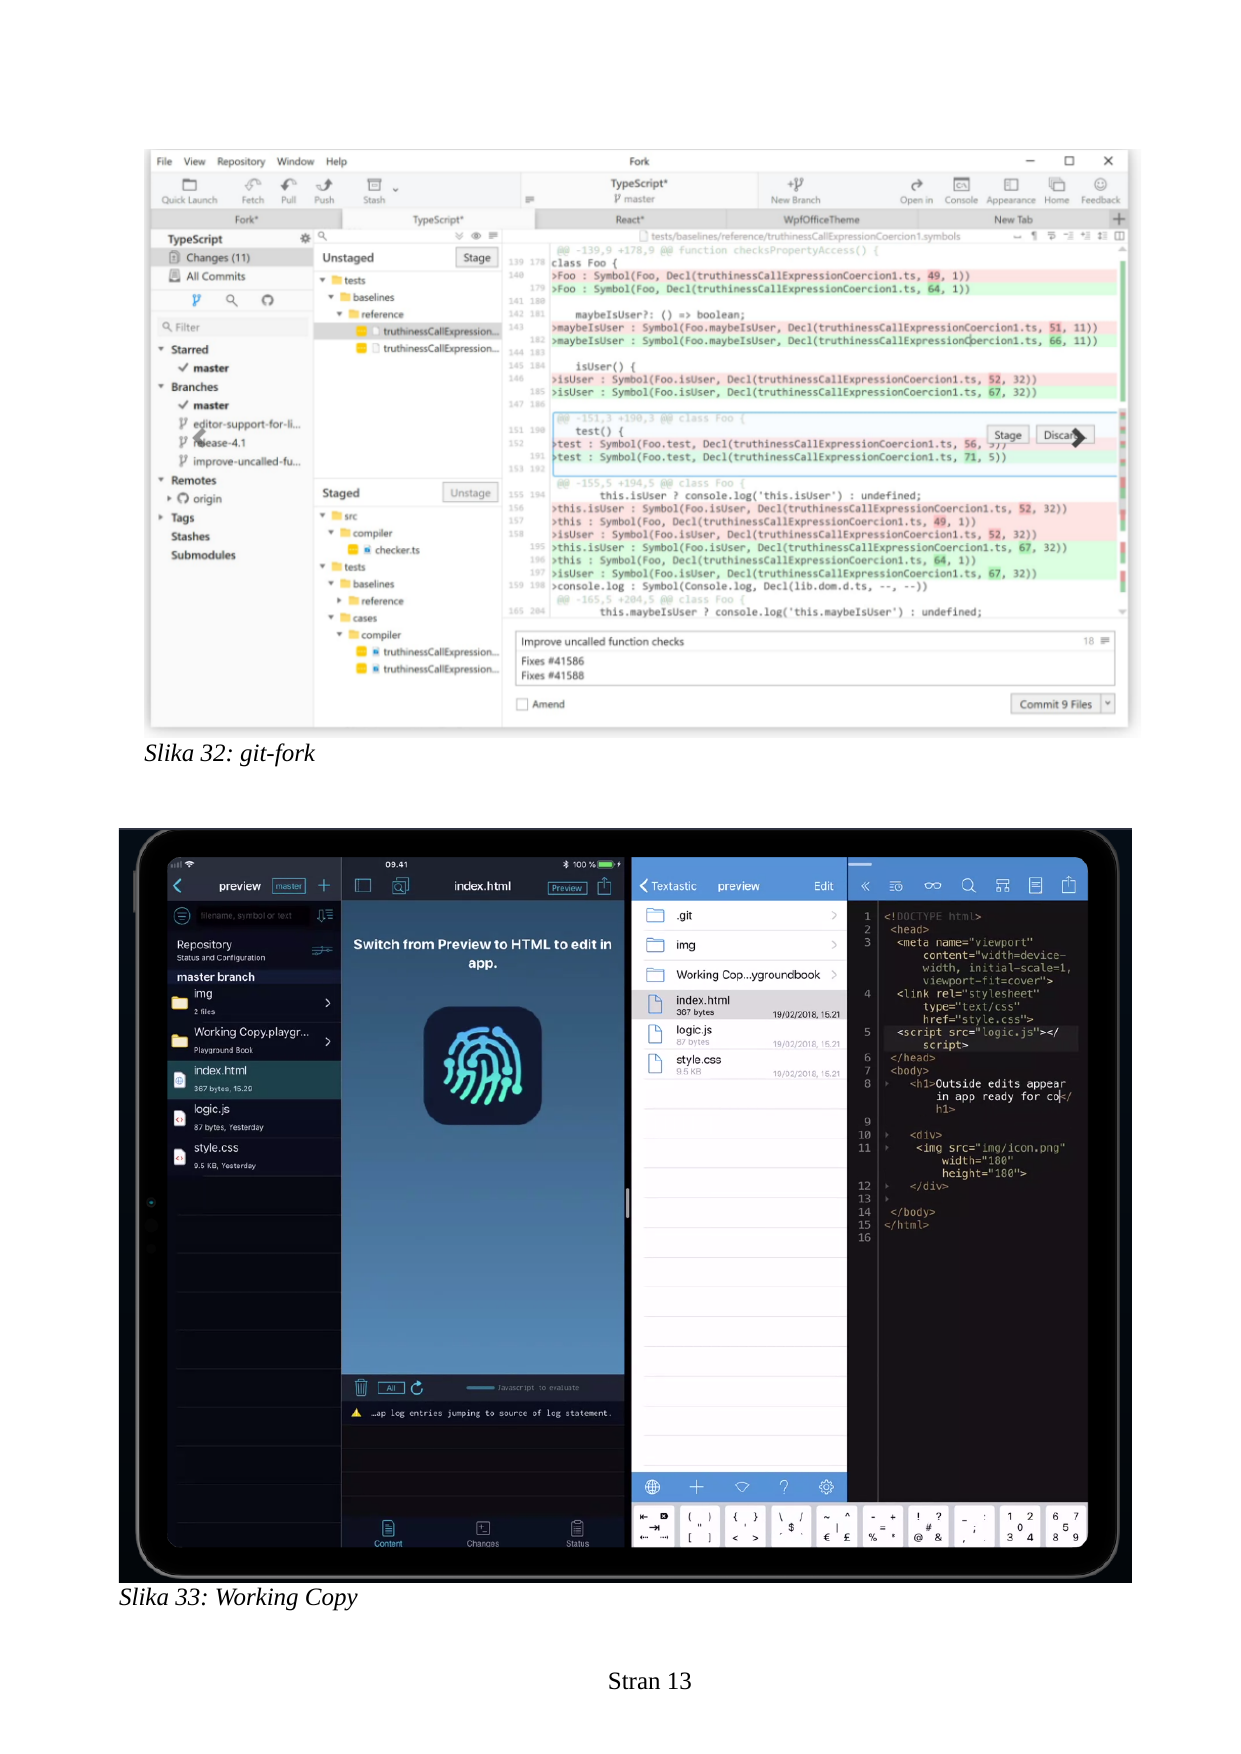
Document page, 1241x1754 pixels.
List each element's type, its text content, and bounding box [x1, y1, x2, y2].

picture [144, 149, 1142, 738]
text Slika 33: Working Copy [119, 1583, 1132, 1611]
text Slika 32: git-fork [144, 738, 1141, 767]
picture [118, 828, 1132, 1583]
